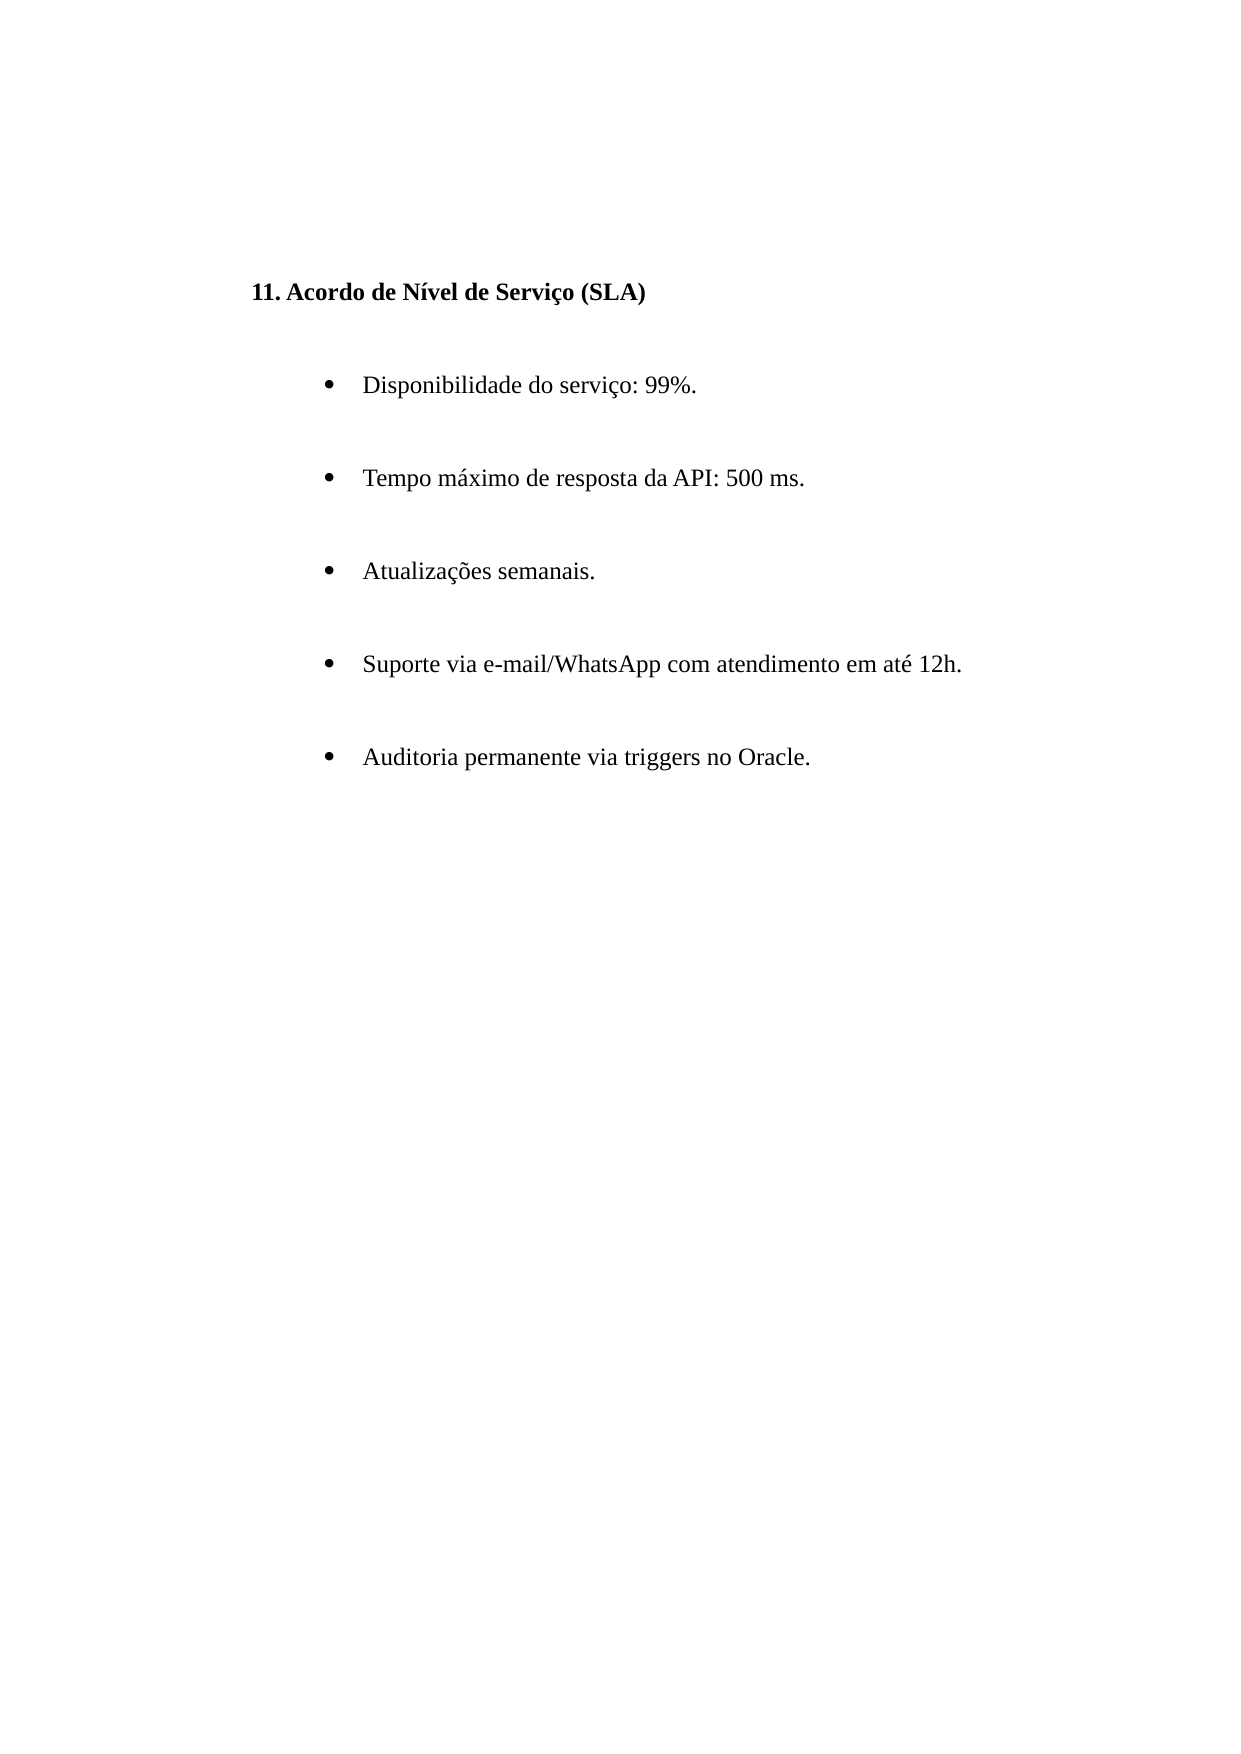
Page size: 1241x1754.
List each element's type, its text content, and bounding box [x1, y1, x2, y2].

list Auditoria permanente via triggers no Oracle. [325, 742, 1122, 771]
list Tempo máximo de resposta da API: 500 ms. [325, 463, 1122, 492]
list Atualizações semanais. [325, 556, 1122, 585]
text 11. Acordo de Nível de Serviço (SLA) [177, 277, 1122, 305]
list Suporte via e-mail/WhatsApp com atendimento em até 12h. [325, 649, 1122, 678]
list Disponibilidade do serviço: 99%. [325, 370, 1122, 398]
